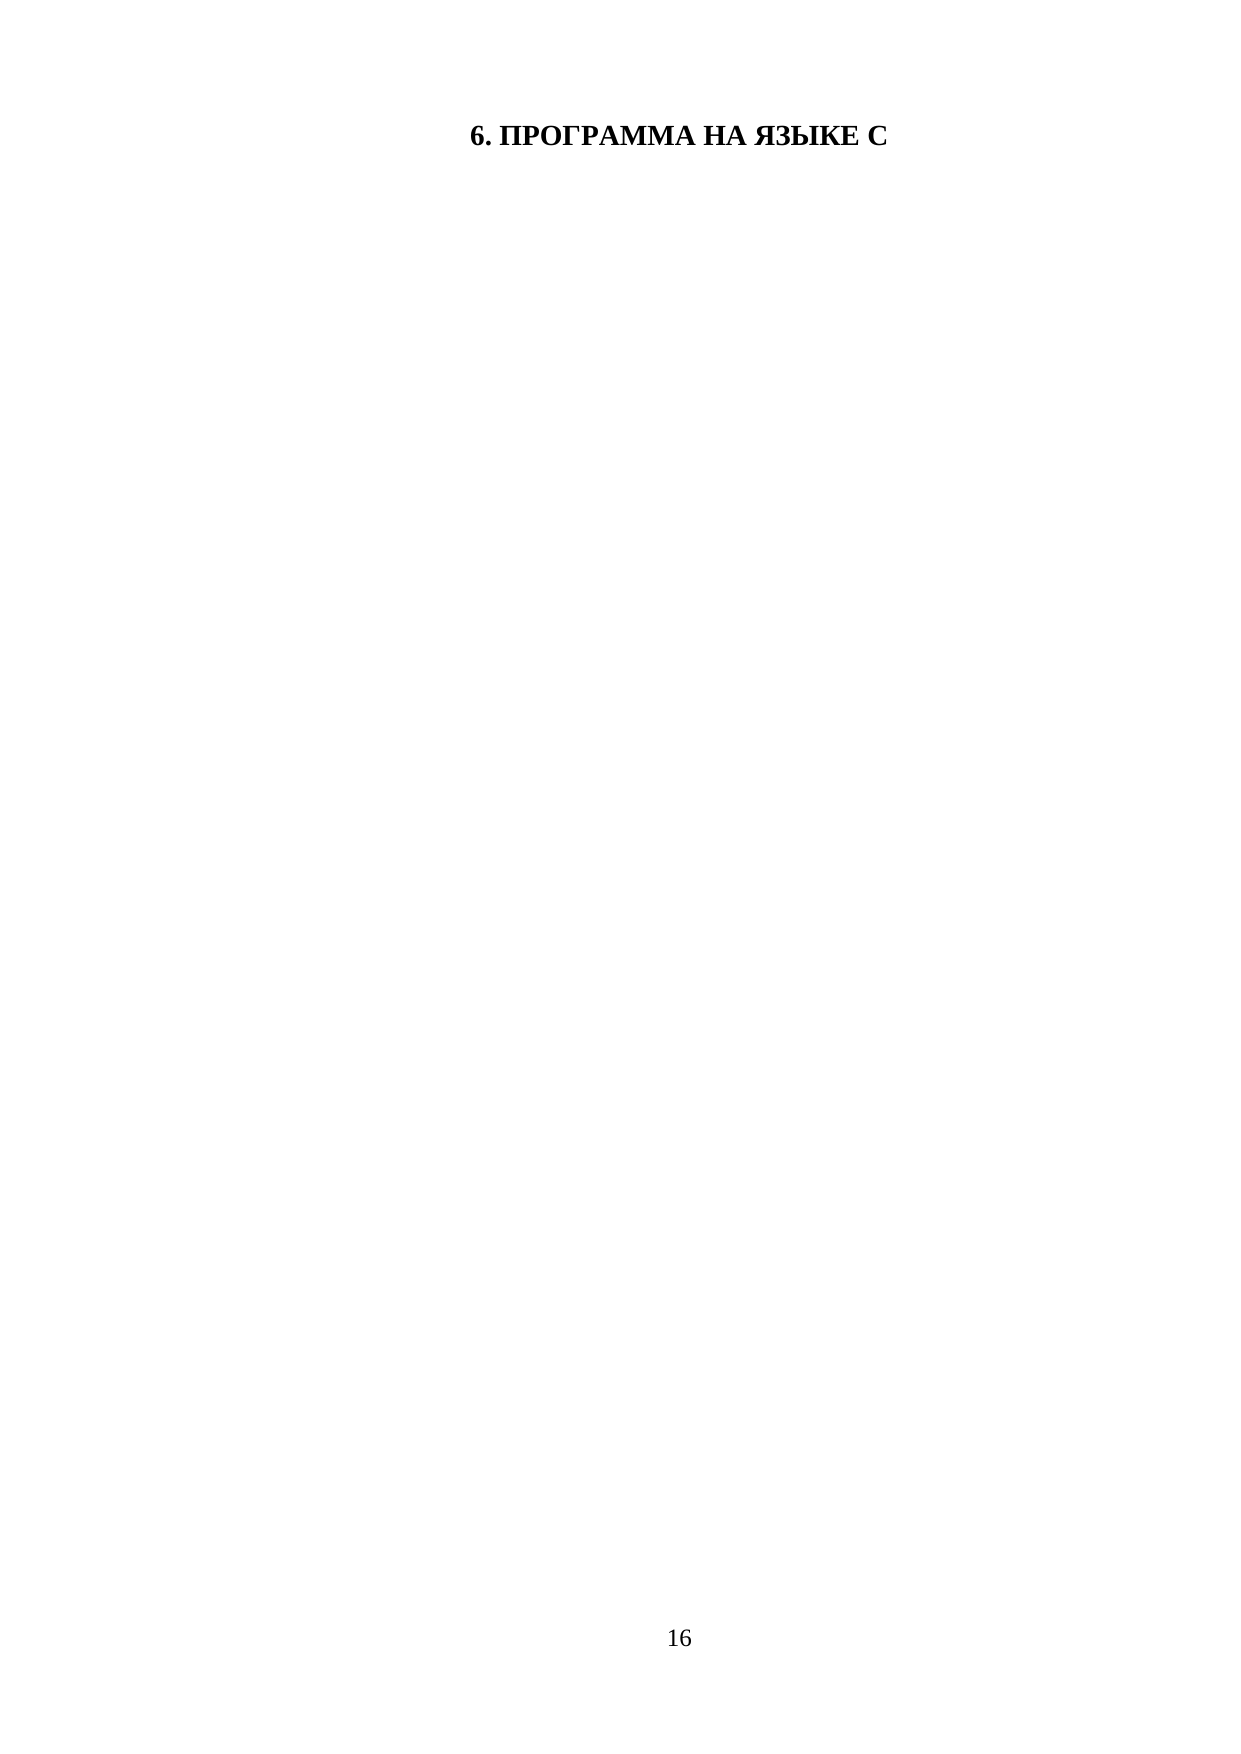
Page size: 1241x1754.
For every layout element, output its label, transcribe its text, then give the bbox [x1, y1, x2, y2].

text 6. программа на языке с [177, 118, 1181, 152]
